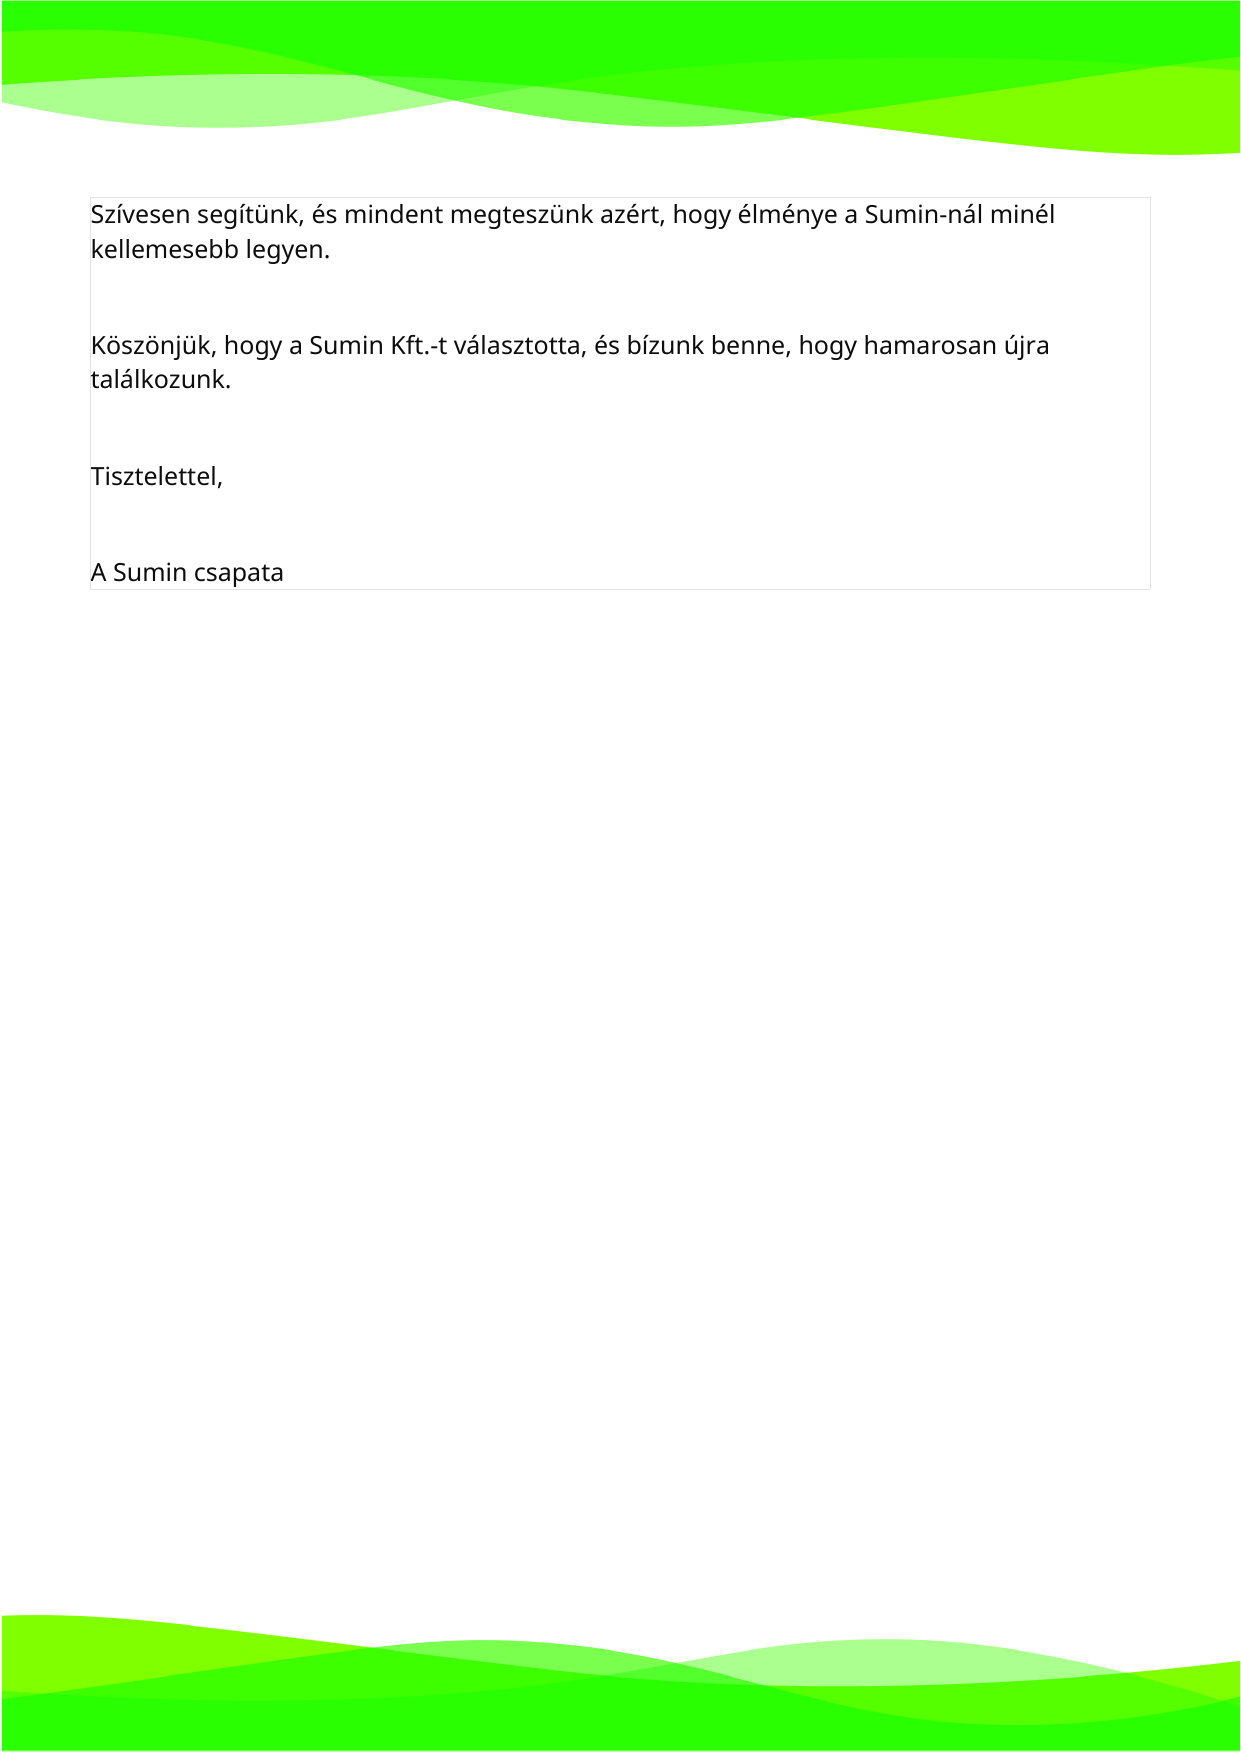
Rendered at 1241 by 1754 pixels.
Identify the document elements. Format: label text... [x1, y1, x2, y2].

text Köszönjük, hogy a Sumin Kft.-t választotta, és bízunk benne, hogy hamarosan újra találkozunk. [91, 327, 1150, 396]
text Tisztelettel, [91, 458, 1150, 492]
text A Sumin csapata [91, 554, 1150, 589]
text Szívesen segítünk, és mindent megteszünk azért, hogy élménye a Sumin-nál minél kellemesebb legyen. [91, 198, 1150, 265]
